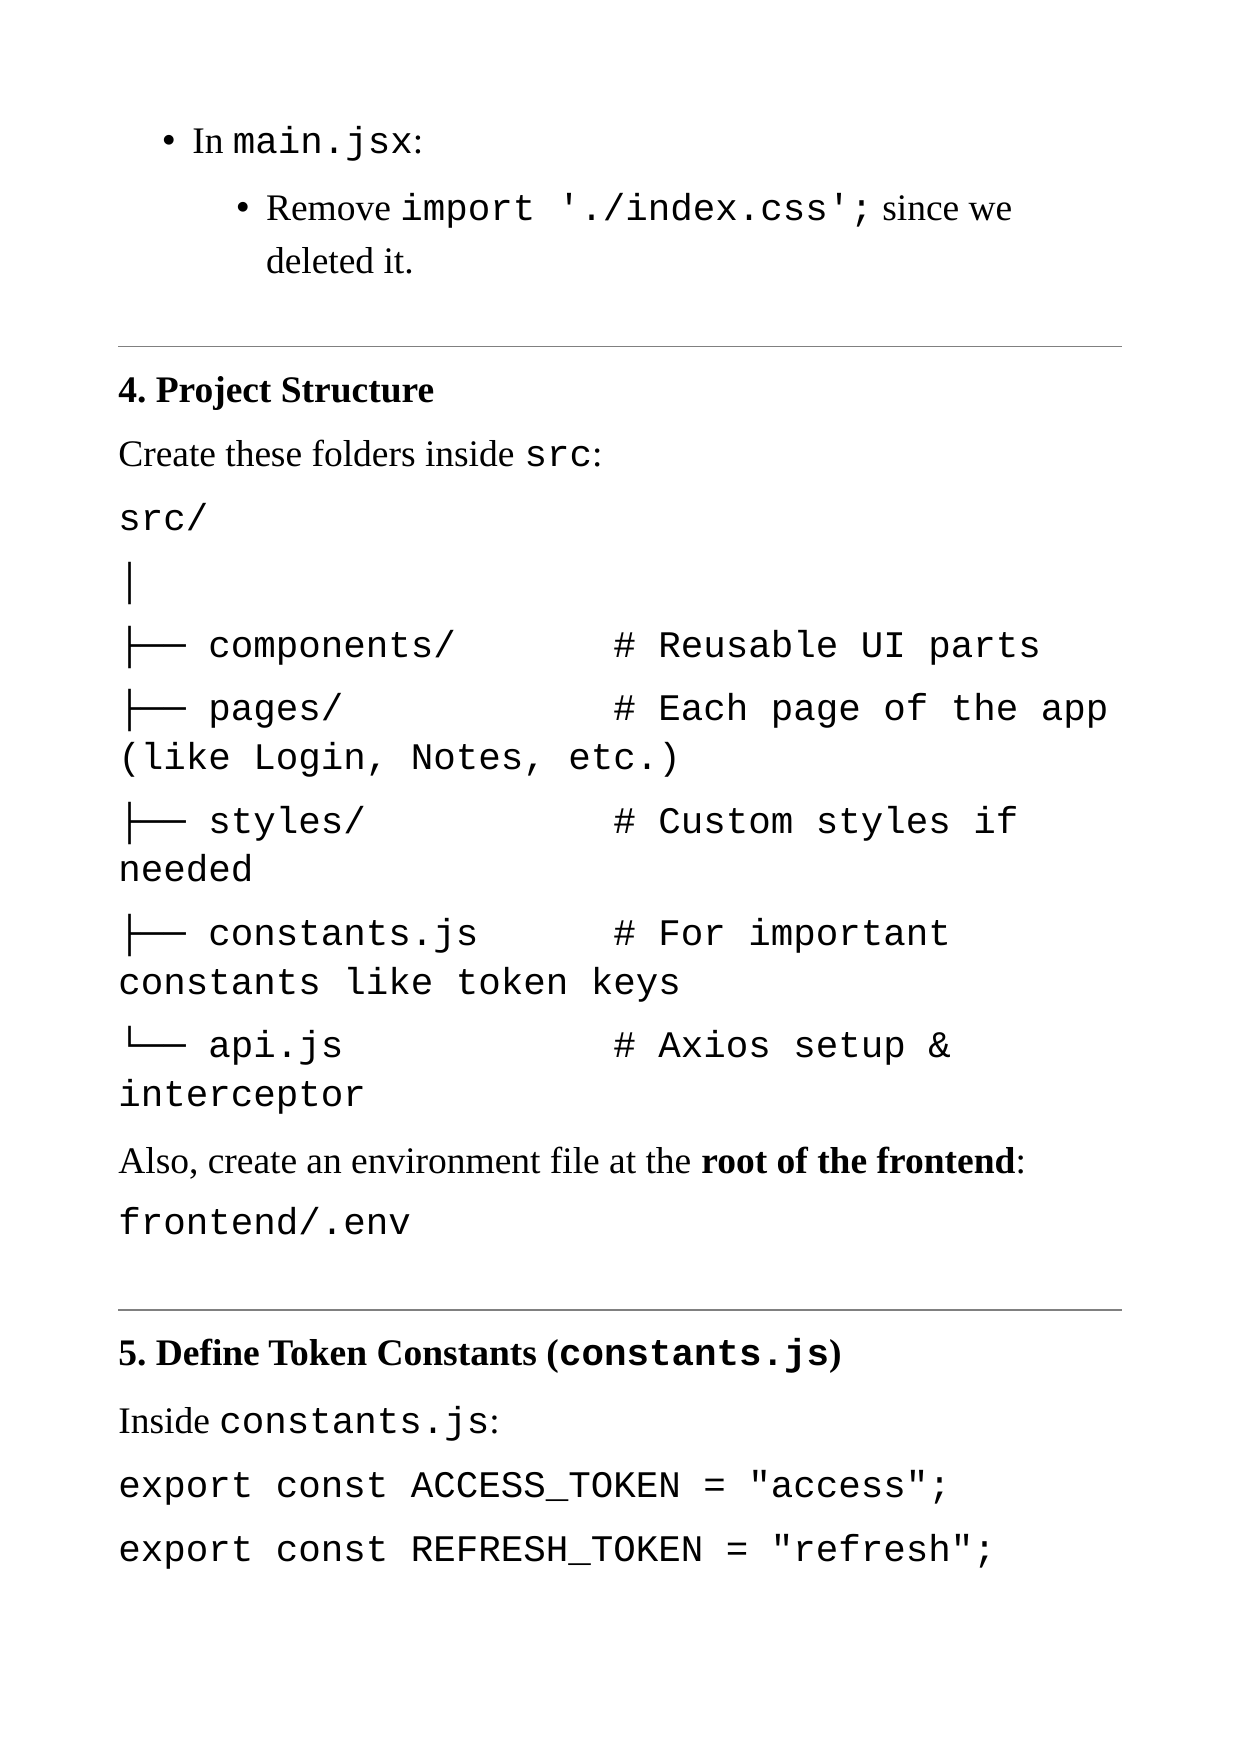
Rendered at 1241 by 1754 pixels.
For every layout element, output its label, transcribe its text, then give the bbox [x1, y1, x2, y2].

text Create these folders inside src: [118, 431, 1122, 478]
text export const ACCESS_TOKEN = "access"; [118, 1466, 1122, 1509]
text export const REFRESH_TOKEN = "refresh"; [118, 1530, 1122, 1572]
text Also, create an environment file at the root of the frontend: [118, 1139, 1122, 1182]
text │ [118, 563, 1122, 605]
list In main.jsx: [162, 118, 1122, 164]
text frontend/.env [118, 1203, 1122, 1245]
text src/ [118, 499, 1122, 542]
text Inside constants.js: [118, 1398, 1122, 1445]
subtitle 5. Define Token Constants (constants.js) [118, 1331, 1122, 1377]
text ├── styles/ # Custom styles if needed [118, 802, 1122, 893]
list Remove import './index.css'; since we deleted it. [236, 186, 1122, 282]
text ├── components/ # Reusable UI parts [131, 626, 1122, 668]
text ├── constants.js # For important constants like token keys [118, 914, 1122, 1005]
text └── api.js # Axios setup & interceptor [118, 1026, 1122, 1118]
text ├── pages/ # Each page of the app (like Login, Notes, etc.) [118, 689, 1122, 781]
subtitle 4. Project Structure [118, 367, 1122, 410]
